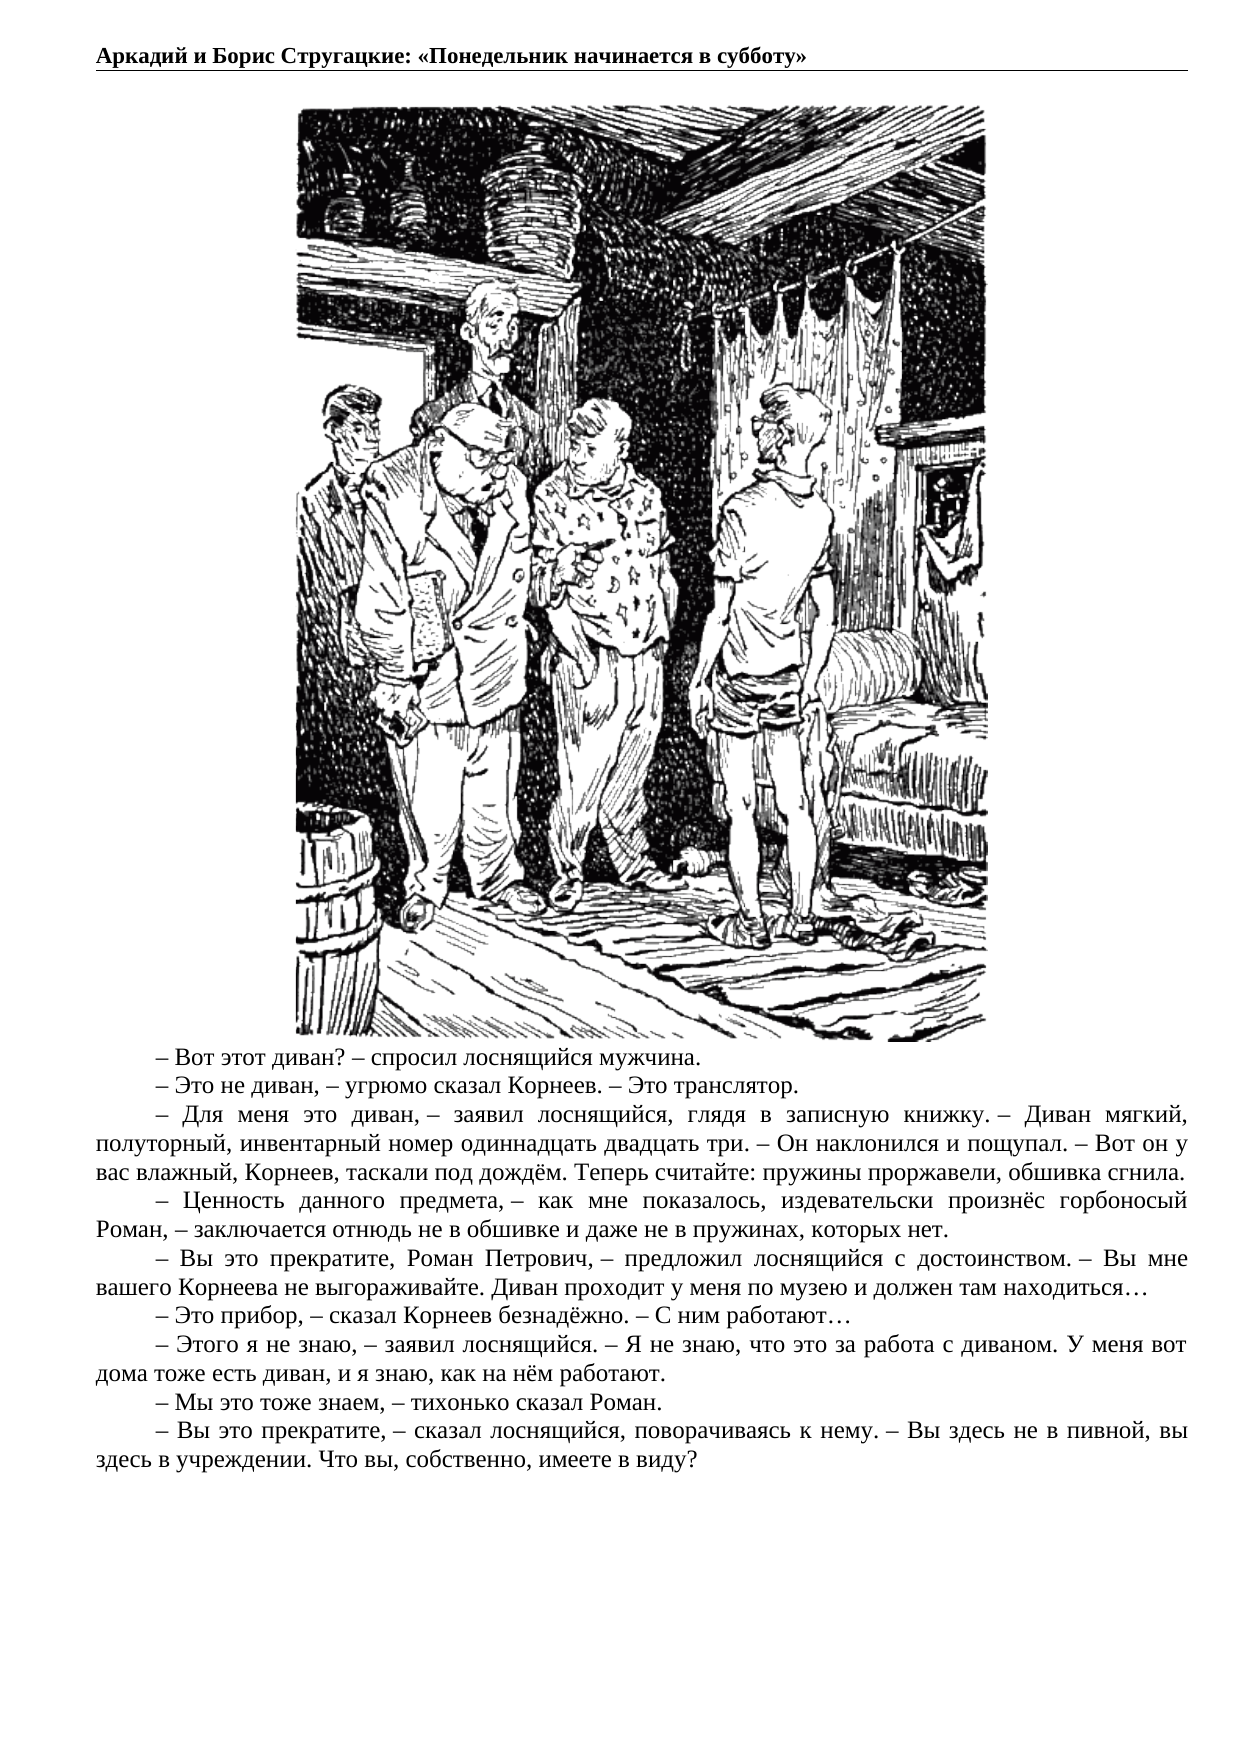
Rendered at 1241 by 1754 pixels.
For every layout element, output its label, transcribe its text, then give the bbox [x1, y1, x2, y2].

text – Вот этот диван? – спросил лоснящийся мужчина. [96, 1042, 1188, 1070]
text – Мы это тоже знаем, – тихонько сказал Роман. [96, 1387, 1188, 1415]
text – Это прибор, – сказал Корнеев безнадёжно. – С ним работают… [96, 1300, 1188, 1329]
text – Для меня это диван, – заявил лоснящийся, глядя в записную книжку. – Диван мягкий, полуторный, инвентарный номер одиннадцать двадцать три. – Он наклонился и пощупал. – Вот он у вас влажный, Корнеев, таскали под дождём. Теперь считайте: пружины проржавели, обшивка сгнила. [96, 1099, 1188, 1185]
text – Ценность данного предмета, – как мне показалось, издевательски произнёс горбоносый Роман, – заключается отнюдь не в обшивке и даже не в пружинах, которых нет. [96, 1185, 1188, 1243]
text – Вы это прекратите, Роман Петрович, – предложил лоснящийся с достоинством. – Вы мне вашего Корнеева не выгораживайте. Диван проходит у меня по музею и должен там находиться… [96, 1243, 1188, 1300]
text – Вы это прекратите, – сказал лоснящийся, поворачиваясь к нему. – Вы здесь не в пивной, вы здесь в учреждении. Что вы, собственно, имеете в виду? [96, 1415, 1188, 1473]
text – Это не диван, – угрюмо сказал Корнеев. – Это транслятор. [96, 1070, 1188, 1099]
text – Этого я не знаю, – заявил лоснящийся. – Я не знаю, что это за работа с диваном. У меня вот дома тоже есть диван, и я знаю, как на нём работают. [96, 1329, 1188, 1387]
